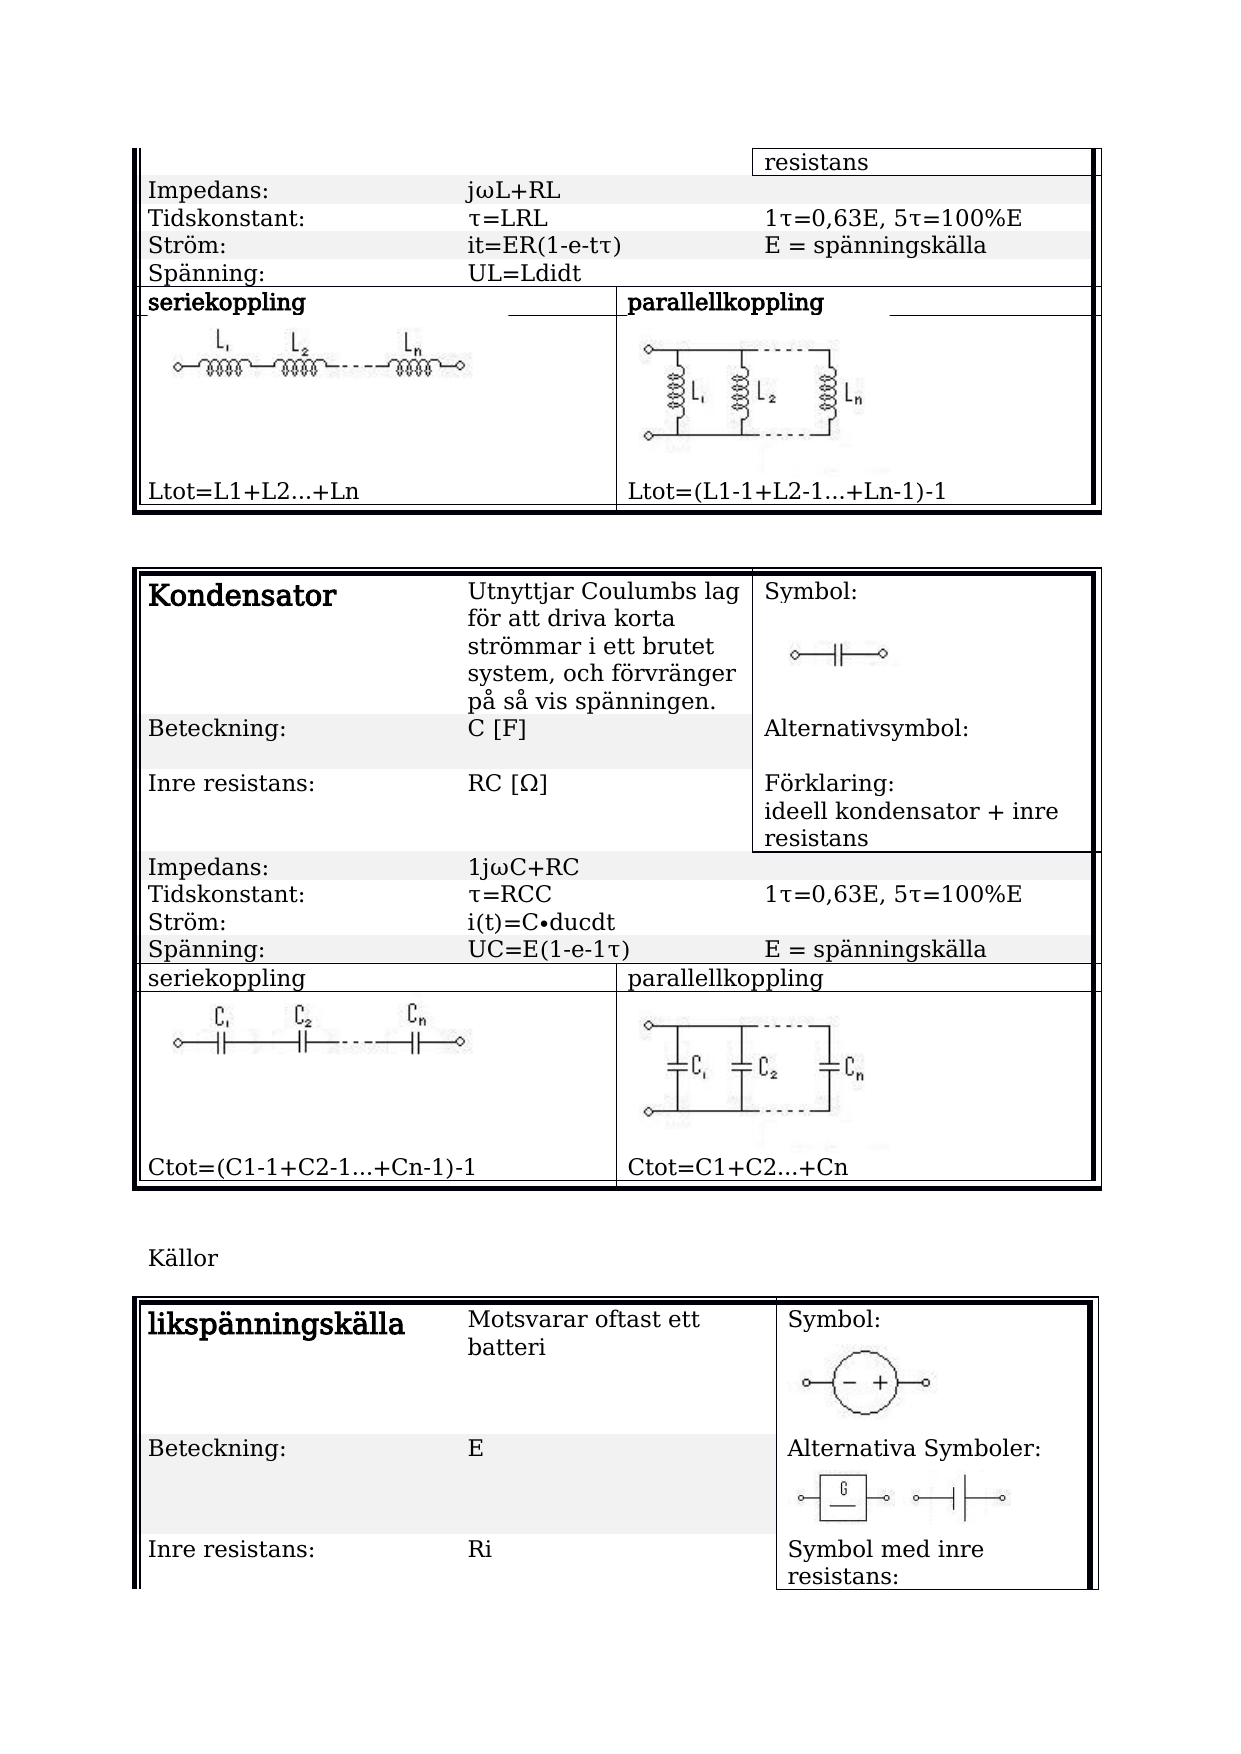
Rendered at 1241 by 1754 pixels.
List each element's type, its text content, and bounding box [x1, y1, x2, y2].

table_header likspänningskälla [141, 1305, 456, 1434]
picture [787, 1332, 948, 1434]
table_cell [890, 316, 1091, 477]
picture [147, 992, 509, 1094]
table_cell seriekoppling [141, 964, 616, 991]
table_cell Symbol med inre resistans: [777, 1534, 1087, 1589]
table_cell C [F] [456, 714, 752, 769]
picture [627, 315, 890, 477]
table_cell parallellkoppling [617, 287, 1091, 315]
table_cell Ström: [141, 908, 456, 935]
picture [787, 1461, 1019, 1535]
table_cell 1jωC+RC [456, 851, 753, 880]
table_cell Spänning: [141, 259, 456, 286]
table_cell [890, 992, 1091, 1153]
table_cell Ri [456, 1534, 776, 1589]
table_header Utnyttjar Coulumbs lag för att driva korta strömmar i ett brutet system, och förvränger på så vis spänningen. [456, 576, 752, 714]
table_cell [753, 176, 1091, 204]
table_cell Tidskonstant: [141, 204, 456, 231]
table_cell seriekoppling [141, 287, 616, 315]
table_cell Ctot=C1+C2…+Cn [617, 1153, 1091, 1180]
table_cell Ctot=(C1-1+C2-1…+Cn-1)-1 [141, 1153, 616, 1180]
table_cell τ=RCC [456, 880, 753, 907]
table_cell [617, 316, 627, 477]
table_cell Alternativsymbol: [753, 714, 1091, 769]
table_cell [141, 148, 456, 175]
table_header Motsvarar oftast ett batteri [456, 1305, 776, 1434]
table_cell parallellkoppling [617, 964, 1091, 991]
table_cell 1τ=0,63E, 5τ=100%E [753, 880, 1091, 907]
table_cell E = spänningskälla [753, 935, 1091, 962]
table_cell [753, 908, 1091, 935]
table_cell Beteckning: [141, 714, 456, 769]
table_cell Ltot=(L1-1+L2-1…+Ln-1)-1 [617, 477, 1091, 504]
table_cell it=ER(1-e-tτ) [456, 231, 753, 259]
table_cell Ström: [141, 231, 456, 259]
table_cell Tidskonstant: [141, 880, 456, 907]
table_header Kondensator [141, 576, 456, 714]
table_cell Inre resistans: [141, 1534, 456, 1589]
table_cell Beteckning: [141, 1434, 456, 1534]
table_cell [617, 992, 627, 1153]
table_header Symbol: [777, 1305, 1087, 1434]
table_cell [456, 148, 752, 175]
picture [764, 603, 913, 706]
table_cell τ=LRL [456, 204, 753, 231]
table_cell Förklaring: ideell kondensator + inre resistans [753, 769, 1091, 851]
table_cell Alternativa Symboler: [777, 1434, 1087, 1534]
table_cell E [456, 1434, 776, 1534]
table_cell i(t)=C∙ducdt [456, 908, 753, 935]
table_cell [141, 316, 616, 477]
table_cell E = spänningskälla [753, 231, 1091, 259]
table_cell RC [Ω] [456, 769, 752, 851]
table_cell 1τ=0,63E, 5τ=100%E [753, 204, 1091, 231]
table_header Symbol: [753, 576, 1091, 714]
table_cell Inre resistans: [141, 769, 456, 851]
table_cell Impedans: [141, 851, 456, 880]
table_cell [753, 853, 1091, 880]
table_cell [141, 992, 616, 1153]
table_cell resistans [753, 149, 1091, 175]
table_cell Impedans: [141, 175, 456, 204]
table_cell UC=E(1-e-1τ) [456, 935, 753, 962]
table_cell [753, 259, 1091, 286]
table_cell UL=Ldidt [456, 259, 753, 286]
text Källor [148, 1243, 1093, 1271]
table_cell Spänning: [141, 935, 456, 962]
table_cell jωL+RL [456, 175, 753, 204]
picture [147, 315, 509, 418]
table_cell Ltot=L1+L2…+Ln [141, 477, 616, 504]
picture [627, 992, 890, 1153]
